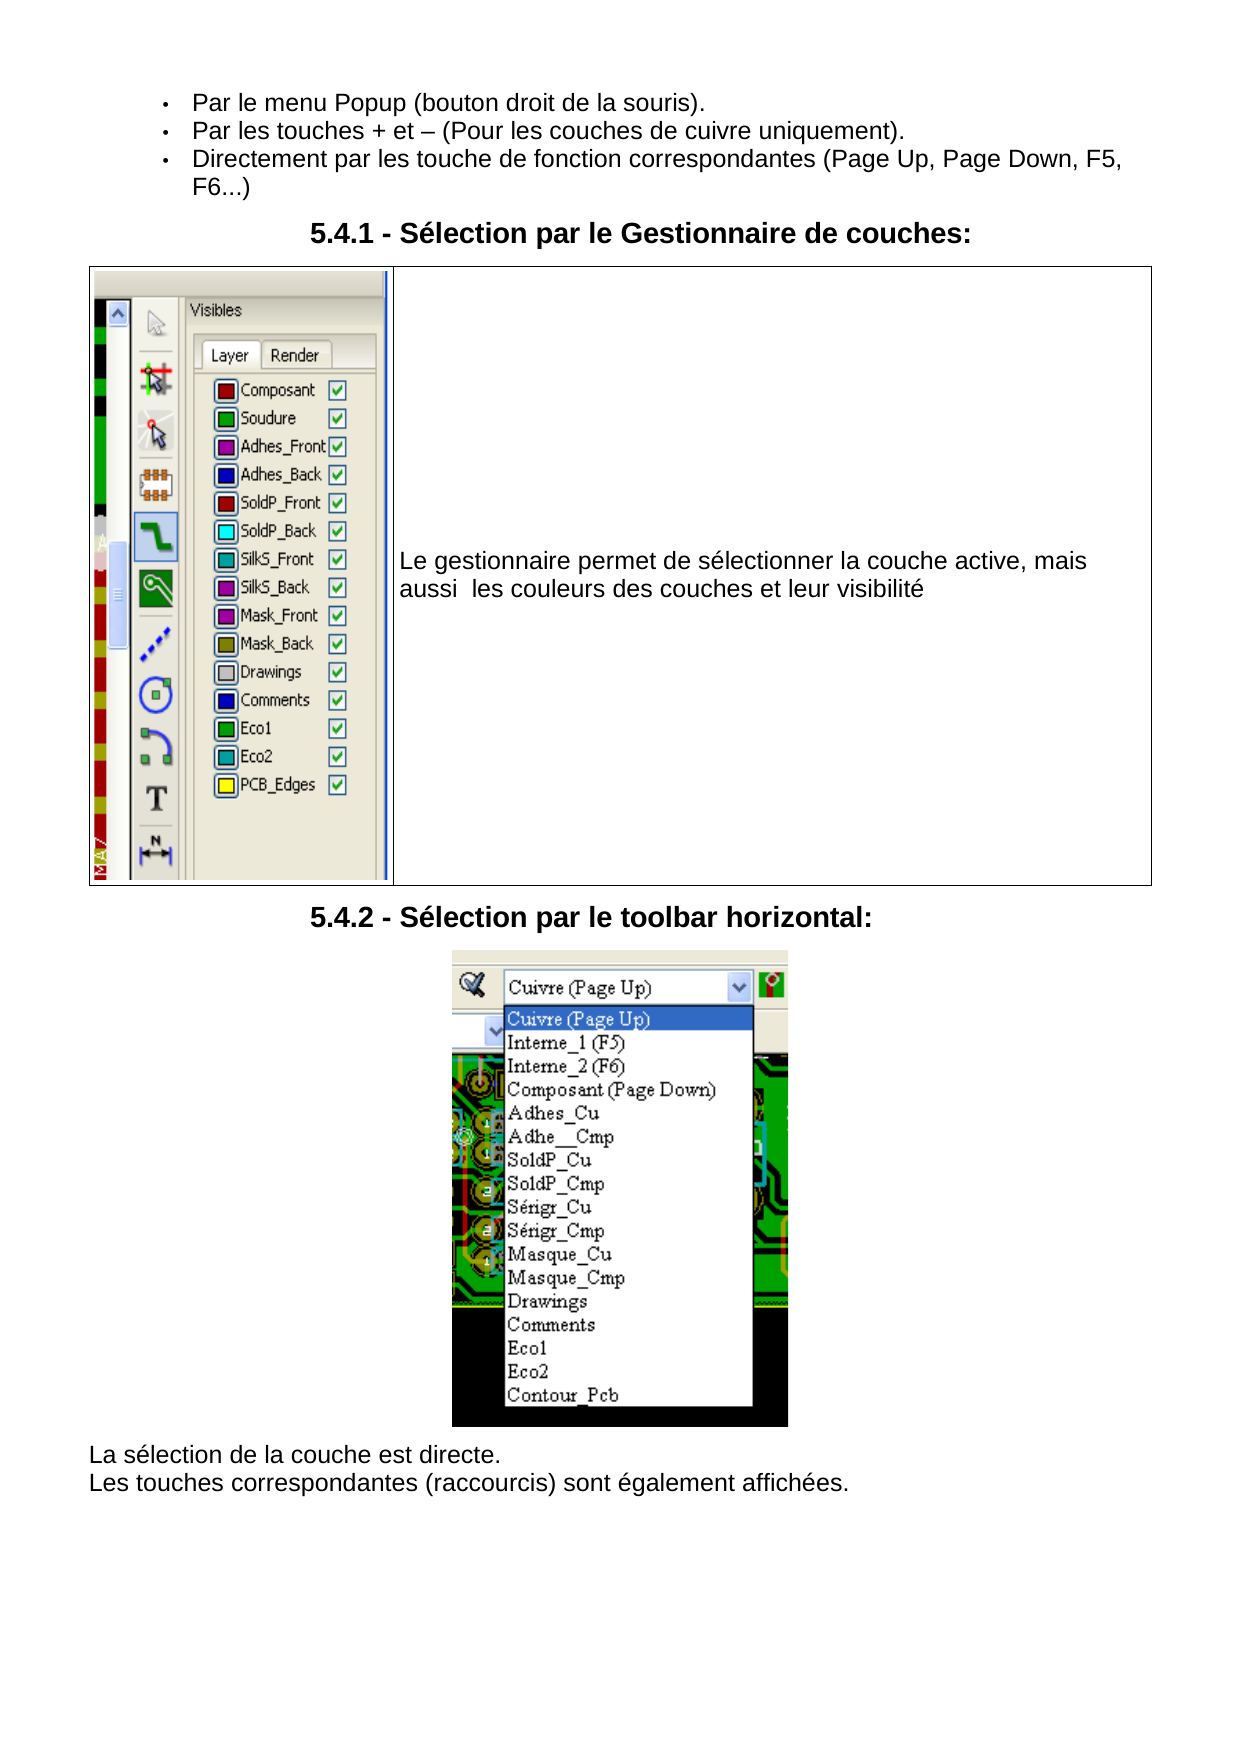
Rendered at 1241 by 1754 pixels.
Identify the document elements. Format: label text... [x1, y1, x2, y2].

table_header Le gestionnaire permet de sélectionner la couche active, mais aussi les couleurs des couches et leur visibilité [394, 267, 1151, 885]
picture [452, 950, 789, 1427]
table_header [90, 267, 393, 885]
text La sélection de la couche est directe. [88, 1441, 1152, 1468]
list Par les touches + et – (Pour les couches de cuivre uniquement). [162, 117, 1152, 144]
subtitle Sélection par le toolbar horizontal: [236, 901, 1152, 934]
subtitle Sélection par le Gestionnaire de couches: [236, 217, 1152, 249]
picture [94, 271, 388, 880]
text Les touches correspondantes (raccourcis) sont également affichées. [88, 1468, 1152, 1497]
list Directement par les touche de fonction correspondantes (Page Up, Page Down, F5, F6...) [162, 144, 1152, 201]
list Par le menu Popup (bouton droit de la souris). [162, 88, 1152, 117]
